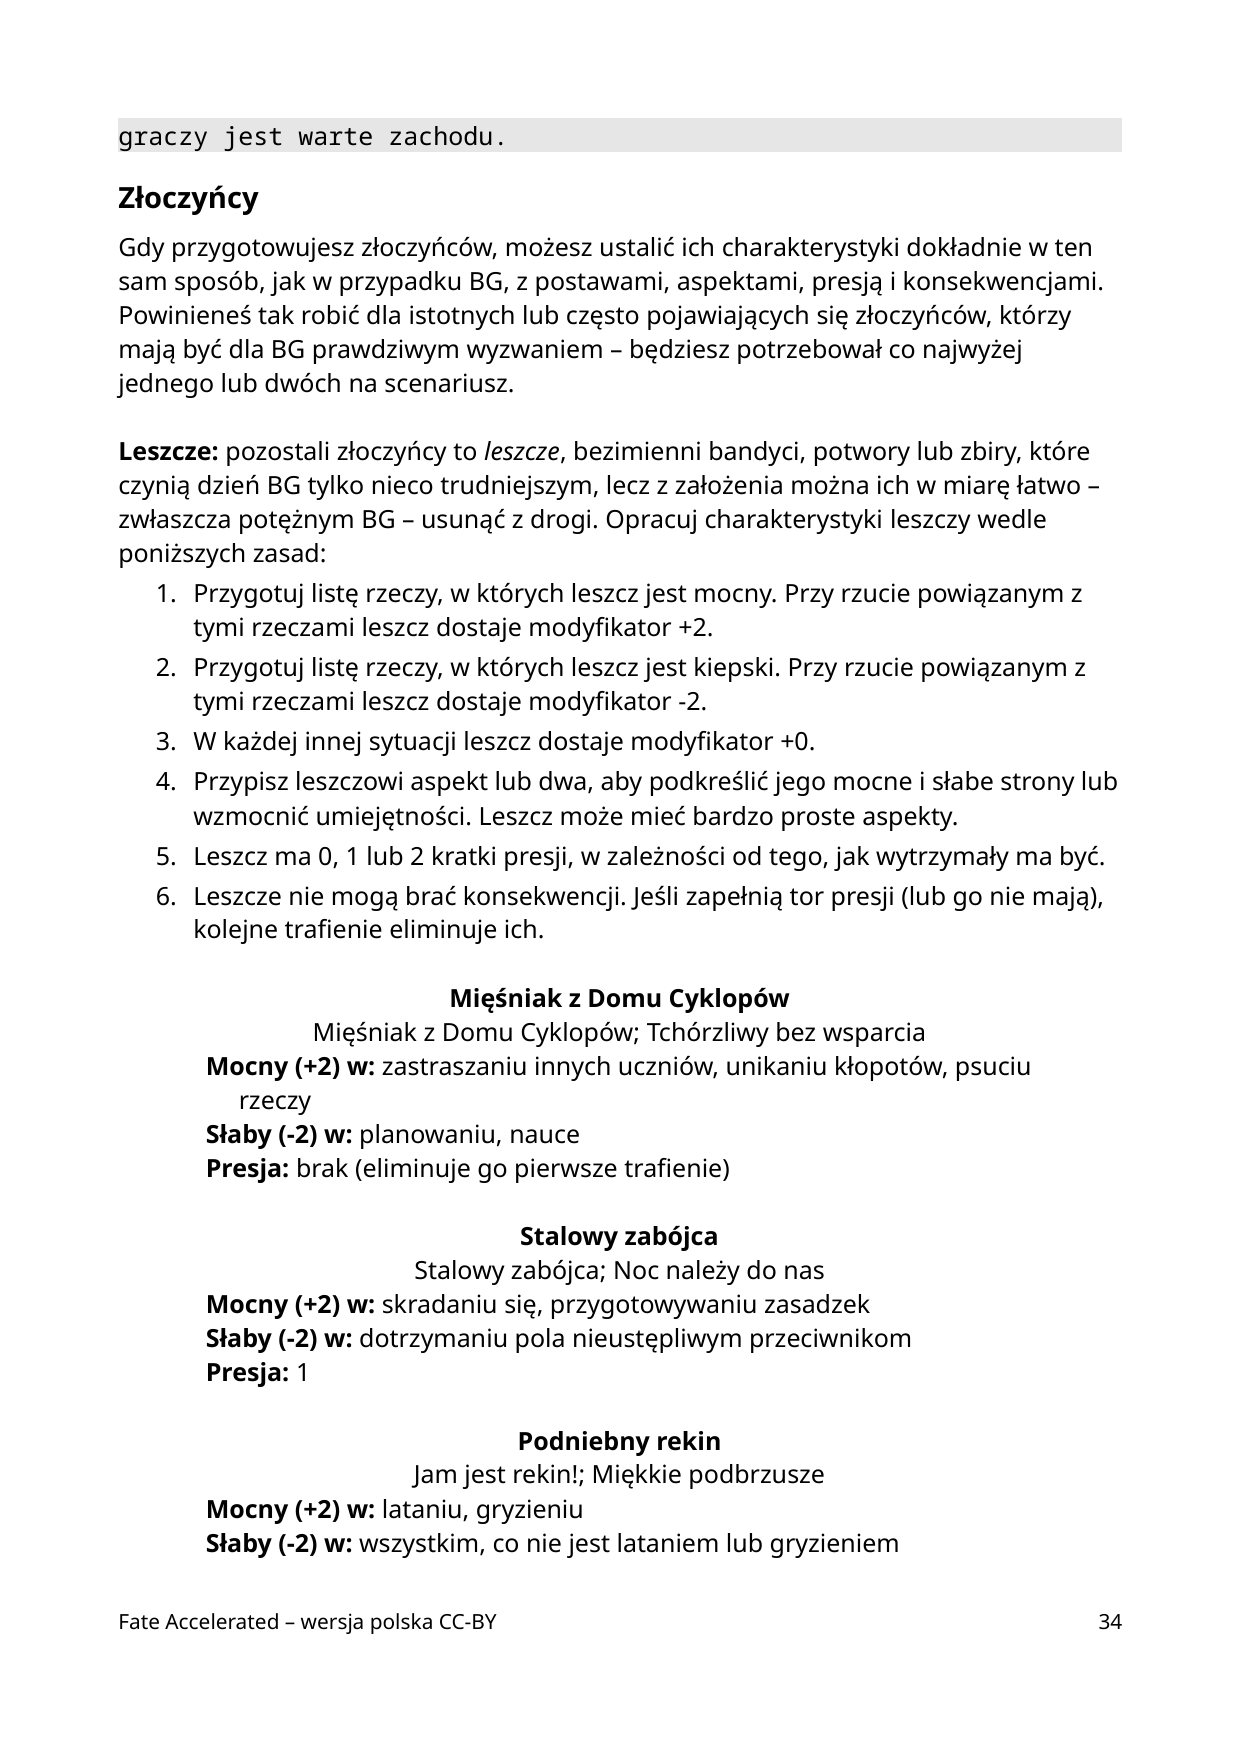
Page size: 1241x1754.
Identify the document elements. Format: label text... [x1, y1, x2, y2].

text Stalowy zabójca [206, 1219, 1033, 1253]
list Przypisz leszczowi aspekt lub dwa, aby podkreślić jego mocne i słabe strony lub wzmocnić umiejętności. Leszcz może mieć bardzo proste aspekty. [156, 764, 1122, 832]
text Słaby (-2) w: planowaniu, nauce [206, 1117, 1033, 1151]
text Presja: brak (eliminuje go pierwsze trafienie) [206, 1151, 1033, 1185]
text Mocny (+2) w: skradaniu się, przygotowywaniu zasadzek [206, 1287, 1033, 1321]
list Leszcz ma 0, 1 lub 2 kratki presji, w zależności od tego, jak wytrzymały ma być. [156, 838, 1122, 872]
text Mocny (+2) w: zastraszaniu innych uczniów, unikaniu kłopotów, psuciu rzeczy [206, 1048, 1033, 1117]
text Słaby (-2) w: dotrzymaniu pola nieustępliwym przeciwnikom [206, 1321, 1033, 1355]
list Przygotuj listę rzeczy, w których leszcz jest mocny. Przy rzucie powiązanym z tymi rzeczami leszcz dostaje modyfikator +2. [156, 576, 1122, 644]
text Stalowy zabójca; Noc należy do nas [206, 1253, 1033, 1287]
text Presja: 1 [206, 1355, 1033, 1389]
text Mocny (+2) w: lataniu, gryzieniu [206, 1491, 1033, 1525]
text Jam jest rekin!; Miękkie podbrzusze [206, 1457, 1033, 1491]
text Podniebny rekin [206, 1423, 1033, 1457]
text Słaby (-2) w: wszystkim, co nie jest lataniem lub gryzieniem [206, 1525, 1033, 1559]
text Leszcze: pozostali złoczyńcy to leszcze, bezimienni bandyci, potwory lub zbiry, które czynią dzień BG tylko nieco trudniejszym, lecz z założenia można ich w miarę łatwo – zwłaszcza potężnym BG – usunąć z drogi. Opracuj charakterystyki leszczy wedle poniższych zasad: [118, 434, 1122, 570]
subtitle Złoczyńcy [118, 177, 1122, 217]
text Mięśniak z Domu Cyklopów [206, 980, 1033, 1014]
text Gdy przygotowujesz złoczyńców, możesz ustalić ich charakterystyki dokładnie w ten sam sposób, jak w przypadku BG, z postawami, aspektami, presją i konsekwencjami. Powinieneś tak robić dla istotnych lub często pojawiających się złoczyńców, którzy mają być dla BG prawdziwym wyzwaniem – będziesz potrzebował co najwyżej jednego lub dwóch na scenariusz. [118, 229, 1122, 400]
list Leszcze nie mogą brać konsekwencji. Jeśli zapełnią tor presji (lub go nie mają), kolejne trafienie eliminuje ich. [156, 878, 1122, 946]
text graczy jest warte zachodu. [118, 118, 1122, 152]
list Przygotuj listę rzeczy, w których leszcz jest kiepski. Przy rzucie powiązanym z tymi rzeczami leszcz dostaje modyfikator -2. [156, 650, 1122, 718]
list W każdej innej sytuacji leszcz dostaje modyfikator +0. [156, 724, 1122, 758]
text Mięśniak z Domu Cyklopów; Tchórzliwy bez wsparcia [206, 1014, 1033, 1048]
